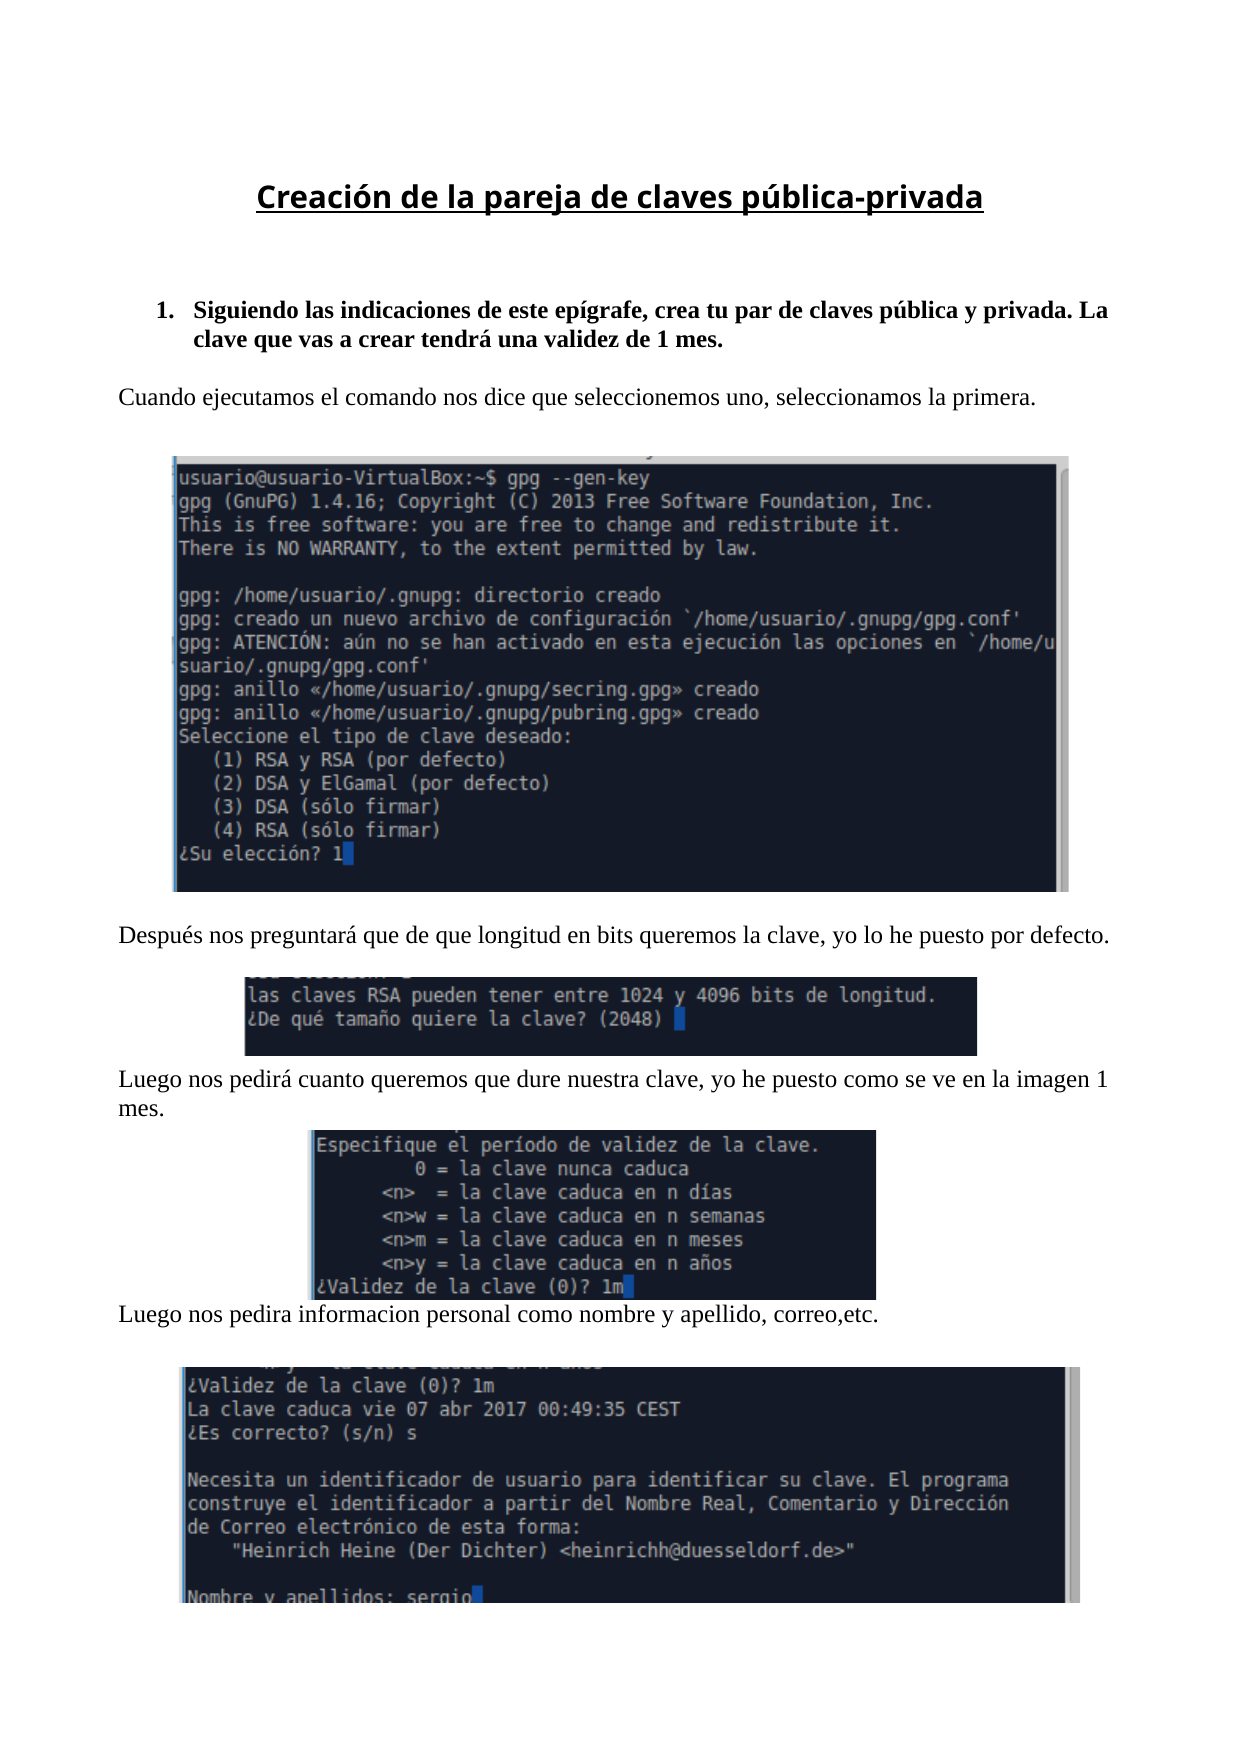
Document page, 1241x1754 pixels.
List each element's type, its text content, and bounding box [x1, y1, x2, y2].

picture [178, 1367, 1081, 1603]
text Después nos preguntará que de que longitud en bits queremos la clave, yo lo he puesto por defecto. [118, 921, 1122, 949]
subtitle Creación de la pareja de claves pública-privada [118, 175, 1122, 217]
picture [171, 456, 1069, 892]
list Siguiendo las indicaciones de este epígrafe, crea tu par de claves pública y privada. La clave que vas a crear tendrá una validez de 1 mes. [156, 296, 1122, 353]
text Cuando ejecutamos el comando nos dice que seleccionemos uno, seleccionamos la primera. [118, 382, 1122, 411]
text Luego nos pedira informacion personal como nombre y apellido, correo,etc. [118, 1122, 1122, 1328]
picture [307, 1130, 877, 1300]
picture [244, 977, 978, 1056]
text Luego nos pedirá cuanto queremos que dure nuestra clave, yo he puesto como se ve en la imagen 1 mes. [118, 1064, 1122, 1122]
